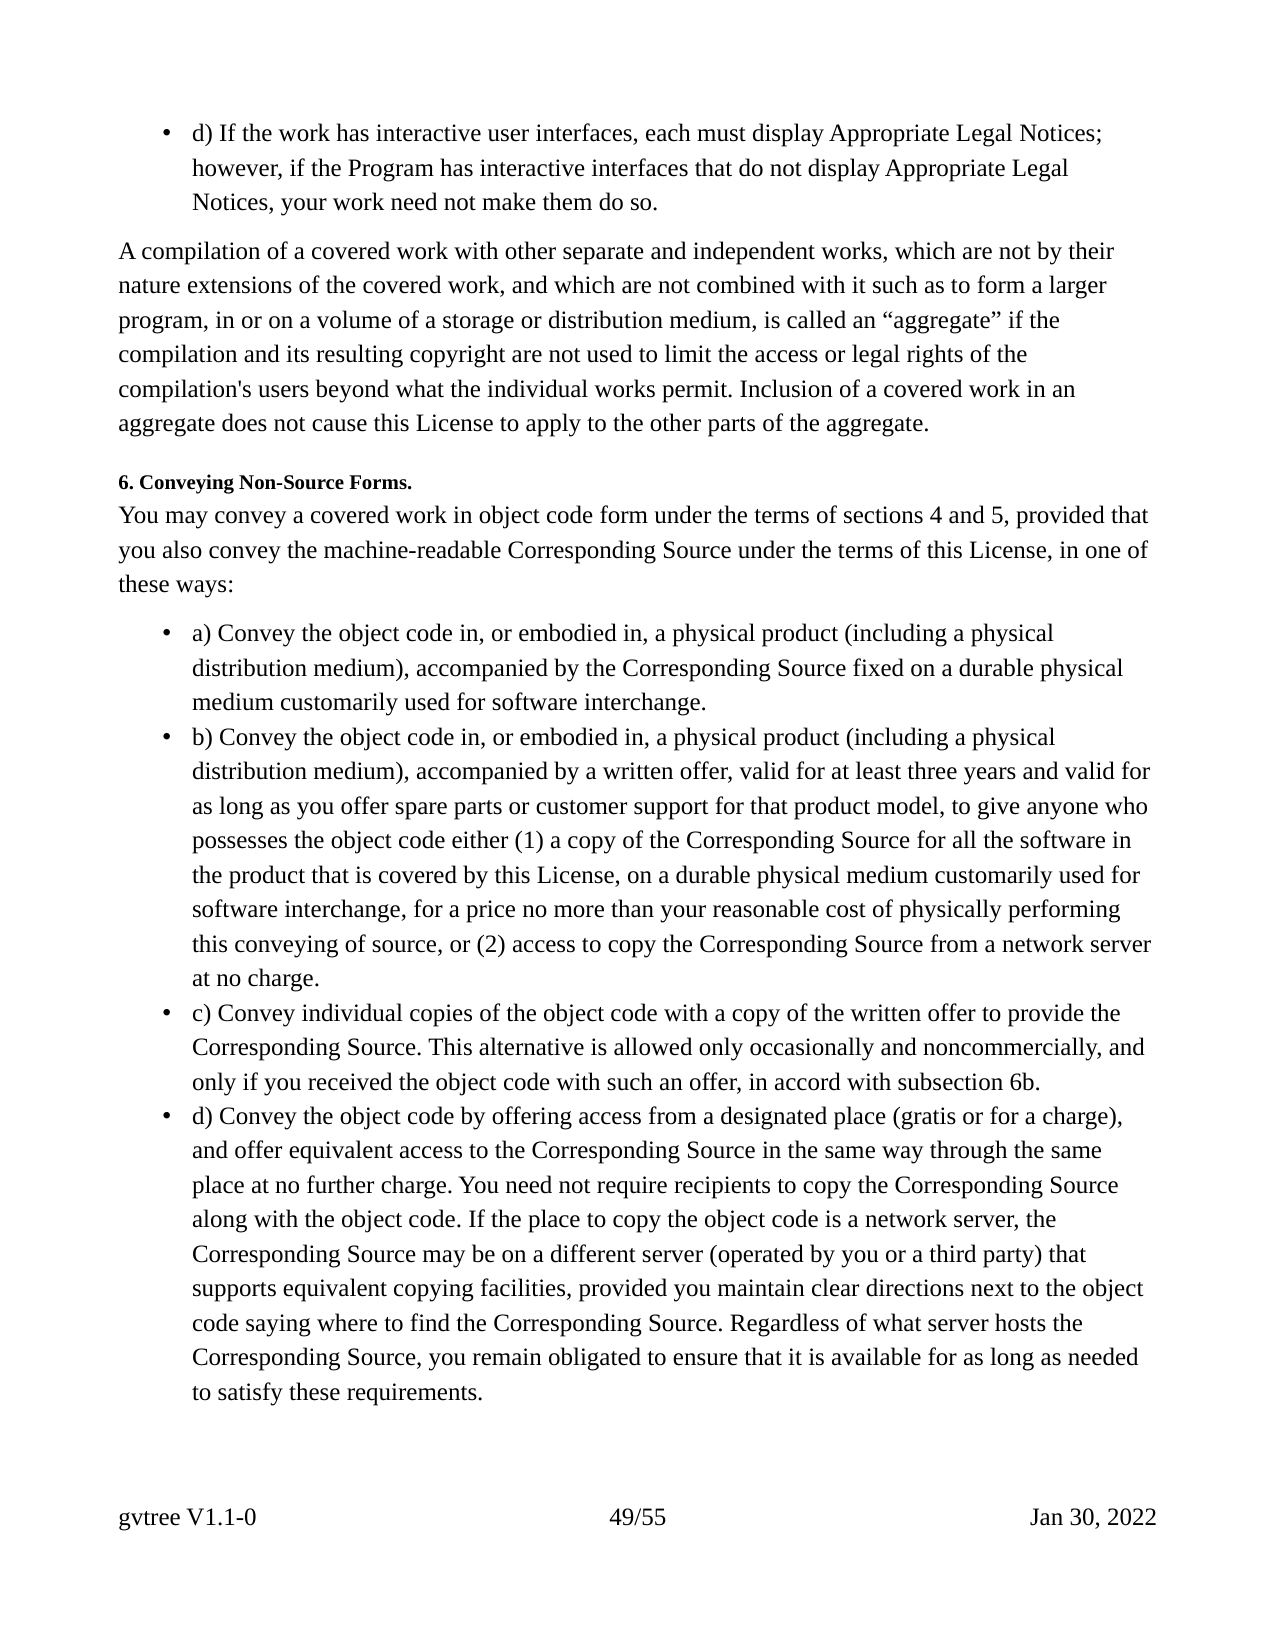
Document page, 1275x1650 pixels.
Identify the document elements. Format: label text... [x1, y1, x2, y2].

text You may convey a covered work in object code form under the terms of sections 4 and 5, provided that you also convey the machine-readable Corresponding Source under the terms of this License, in one of these ways: [118, 500, 1157, 598]
subtitle 6. Conveying Non-Source Forms. [118, 470, 1157, 494]
list b) Convey the object code in, or embodied in, a physical product (including a physical distribution medium), accompanied by a written offer, valid for at least three years and valid for as long as you offer spare parts or customer support for that product model, to give anyone who possesses the object code either (1) a copy of the Corresponding Source for all the software in the product that is covered by this License, on a durable physical medium customarily used for software interchange, for a price no more than your reasonable cost of physically performing this conveying of source, or (2) access to copy the Corresponding Source from a network server at no charge. [162, 722, 1157, 992]
list d) Convey the object code by offering access from a designated place (gratis or for a charge), and offer equivalent access to the Corresponding Source in the same way through the same place at no further charge. You need not require recipients to copy the Corresponding Source along with the object code. If the place to copy the object code is a network server, the Corresponding Source may be on a different server (operated by you or a third party) that supports equivalent copying facilities, provided you maintain clear directions next to the object code saying where to find the Corresponding Source. Regardless of what server hosts the Corresponding Source, you remain obligated to ensure that it is available for as long as needed to satisfy these requirements. [162, 1101, 1157, 1406]
text A compilation of a covered work with other separate and independent works, which are not by their nature extensions of the covered work, and which are not combined with it such as to form a larger program, in or on a volume of a storage or distribution medium, is called an “aggregate” if the compilation and its resulting copyright are not used to limit the access or legal rights of the compilation's users beyond what the individual works permit. Inclusion of a covered work in an aggregate does not cause this License to apply to the other parts of the aggregate. [118, 236, 1157, 437]
list c) Convey individual copies of the object code with a copy of the written offer to provide the Corresponding Source. This alternative is allowed only occasionally and noncommercially, and only if you received the object code with such an offer, in accord with subsection 6b. [162, 998, 1157, 1095]
list d) If the work has interactive user interfaces, each must display Appropriate Legal Notices; however, if the Program has interactive interfaces that do not display Appropriate Legal Notices, your work need not make them do so. [162, 118, 1157, 216]
list a) Convey the object code in, or embodied in, a physical product (including a physical distribution medium), accompanied by the Corresponding Source fixed on a durable physical medium customarily used for software interchange. [162, 618, 1157, 716]
